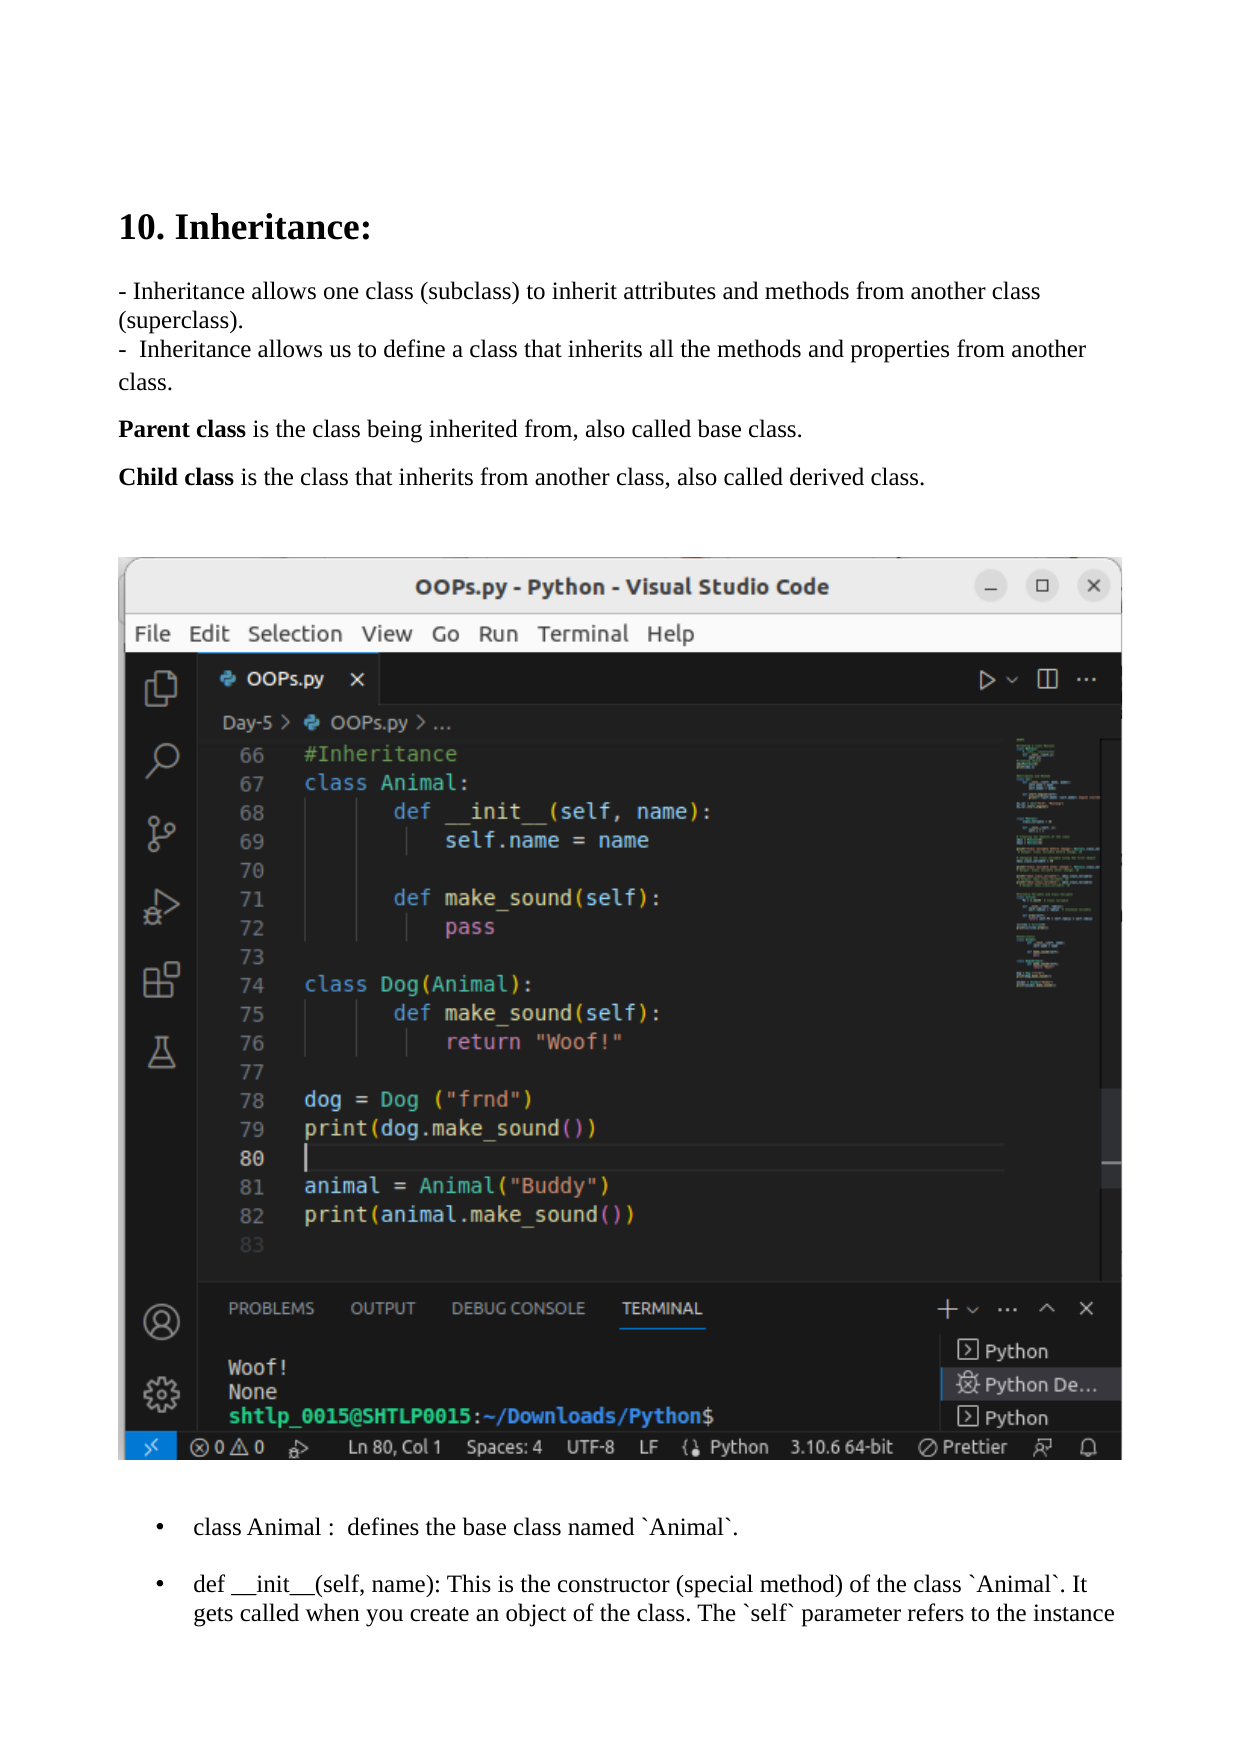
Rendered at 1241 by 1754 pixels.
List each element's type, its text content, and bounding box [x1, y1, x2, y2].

list class Animal : defines the base class named `Animal`. [156, 1512, 1122, 1540]
list def __init__(self, name): This is the constructor (special method) of the class `Animal`. It gets called when you create an object of the class. The `self` parameter refers to the instance [156, 1569, 1122, 1627]
text Child class is the class that inherits from another class, also called derived class. [118, 462, 1122, 491]
text - Inheritance allows us to define a class that inherits all the methods and properties from another class. [118, 334, 1122, 396]
text Parent class is the class being inherited from, also called base class. [118, 414, 1122, 443]
picture [118, 557, 1123, 1460]
text - Inheritance allows one class (subclass) to inherit attributes and methods from another class (superclass). [118, 276, 1122, 334]
text 10. Inheritance: [118, 204, 1122, 247]
